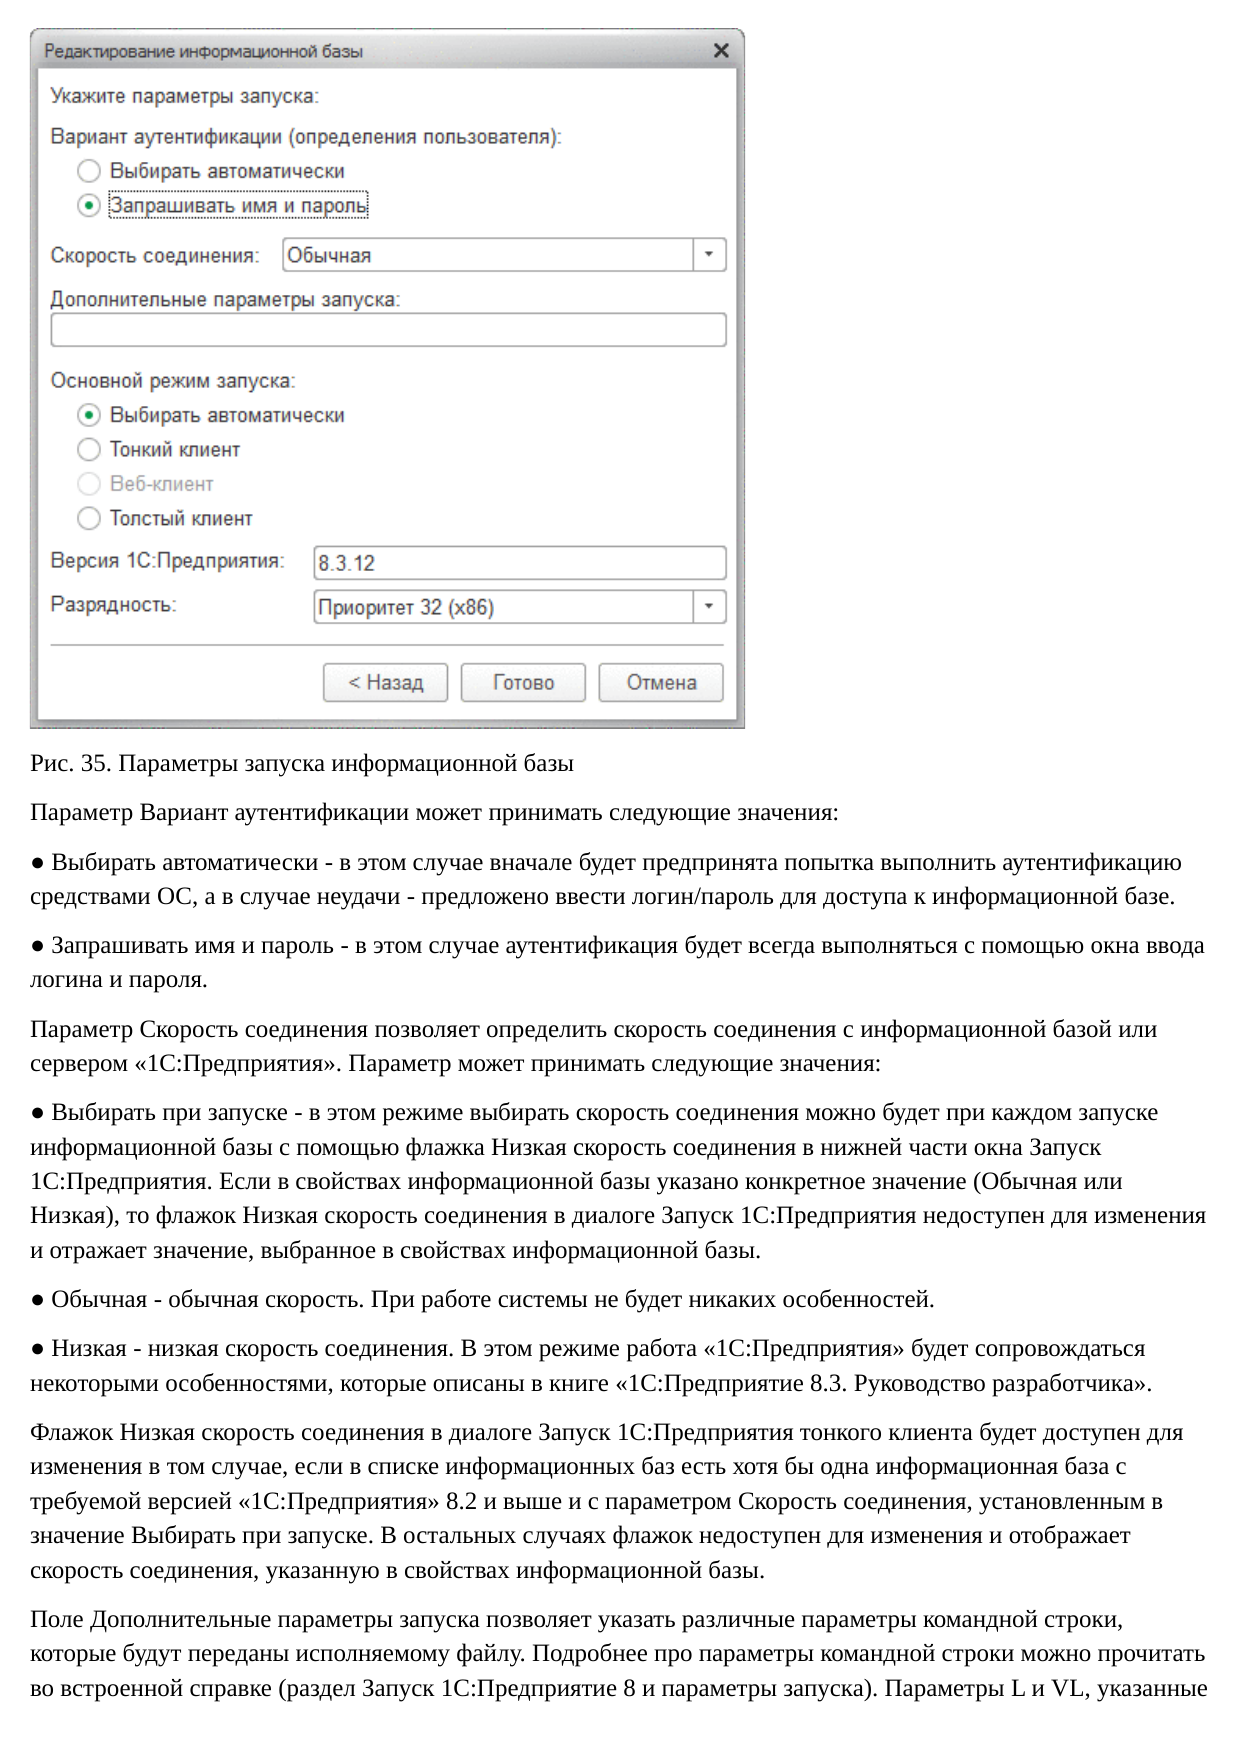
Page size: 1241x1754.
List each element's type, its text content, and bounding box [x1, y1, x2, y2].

text Флажок Низкая скорость соединения в диалоге Запуск 1С:Предприятия тонкого клиента будет доступен для изменения в том случае, если в списке информационных баз есть хотя бы одна информационная база с требуемой версией «1С:Предприятия» 8.2 и выше и с параметром Скорость соединения, установленным в значение Выбирать при запуске. В остальных случаях флажок недоступен для изменения и отображает скорость соединения, указанную в свойствах информационной базы. [30, 1417, 1211, 1583]
text ● Обычная ‑ обычная скорость. При работе системы не будет никаких особенностей. [30, 1284, 1211, 1313]
text Параметр Вариант аутентификации может принимать следующие значения: [30, 797, 1211, 826]
text Поле Дополнительные параметры запуска позволяет указать различные параметры командной строки, которые будут переданы исполняемому файлу. Подробнее про параметры командной строки можно прочитать во встроенной справке (раздел Запуск 1С:Предприятие 8 и параметры запуска). Параметры L и VL, указанные [30, 1604, 1211, 1701]
picture [29, 28, 746, 729]
text ● Выбирать автоматически ‑ в этом случае вначале будет предпринята попытка выполнить аутентификацию средствами ОС, а в случае неудачи ‑ предложено ввести логин/пароль для доступа к информационной базе. [30, 847, 1211, 910]
text ● Запрашивать имя и пароль ‑ в этом случае аутентификация будет всегда выполняться с помощью окна ввода логина и пароля. [30, 930, 1211, 993]
text Рис. 35. Параметры запуска информационной базы [30, 748, 1211, 777]
text ● Выбирать при запуске ‑ в этом режиме выбирать скорость соединения можно будет при каждом запуске информационной базы с помощью флажка Низкая скорость соединения в нижней части окна Запуск 1С:Предприятия. Если в свойствах информационной базы указано конкретное значение (Обычная или Низкая), то флажок Низкая скорость соединения в диалоге Запуск 1С:Предприятия недоступен для изменения и отражает значение, выбранное в свойствах информационной базы. [30, 1097, 1211, 1264]
text Параметр Скорость соединения позволяет определить скорость соединения с информационной базой или сервером «1С:Предприятия». Параметр может принимать следующие значения: [30, 1014, 1211, 1077]
text ● Низкая ‑ низкая скорость соединения. В этом режиме работа «1С:Предприятия» будет сопровождаться некоторыми особенностями, которые описаны в книге «1С:Предприятие 8.3. Руководство разработчика». [30, 1333, 1211, 1396]
